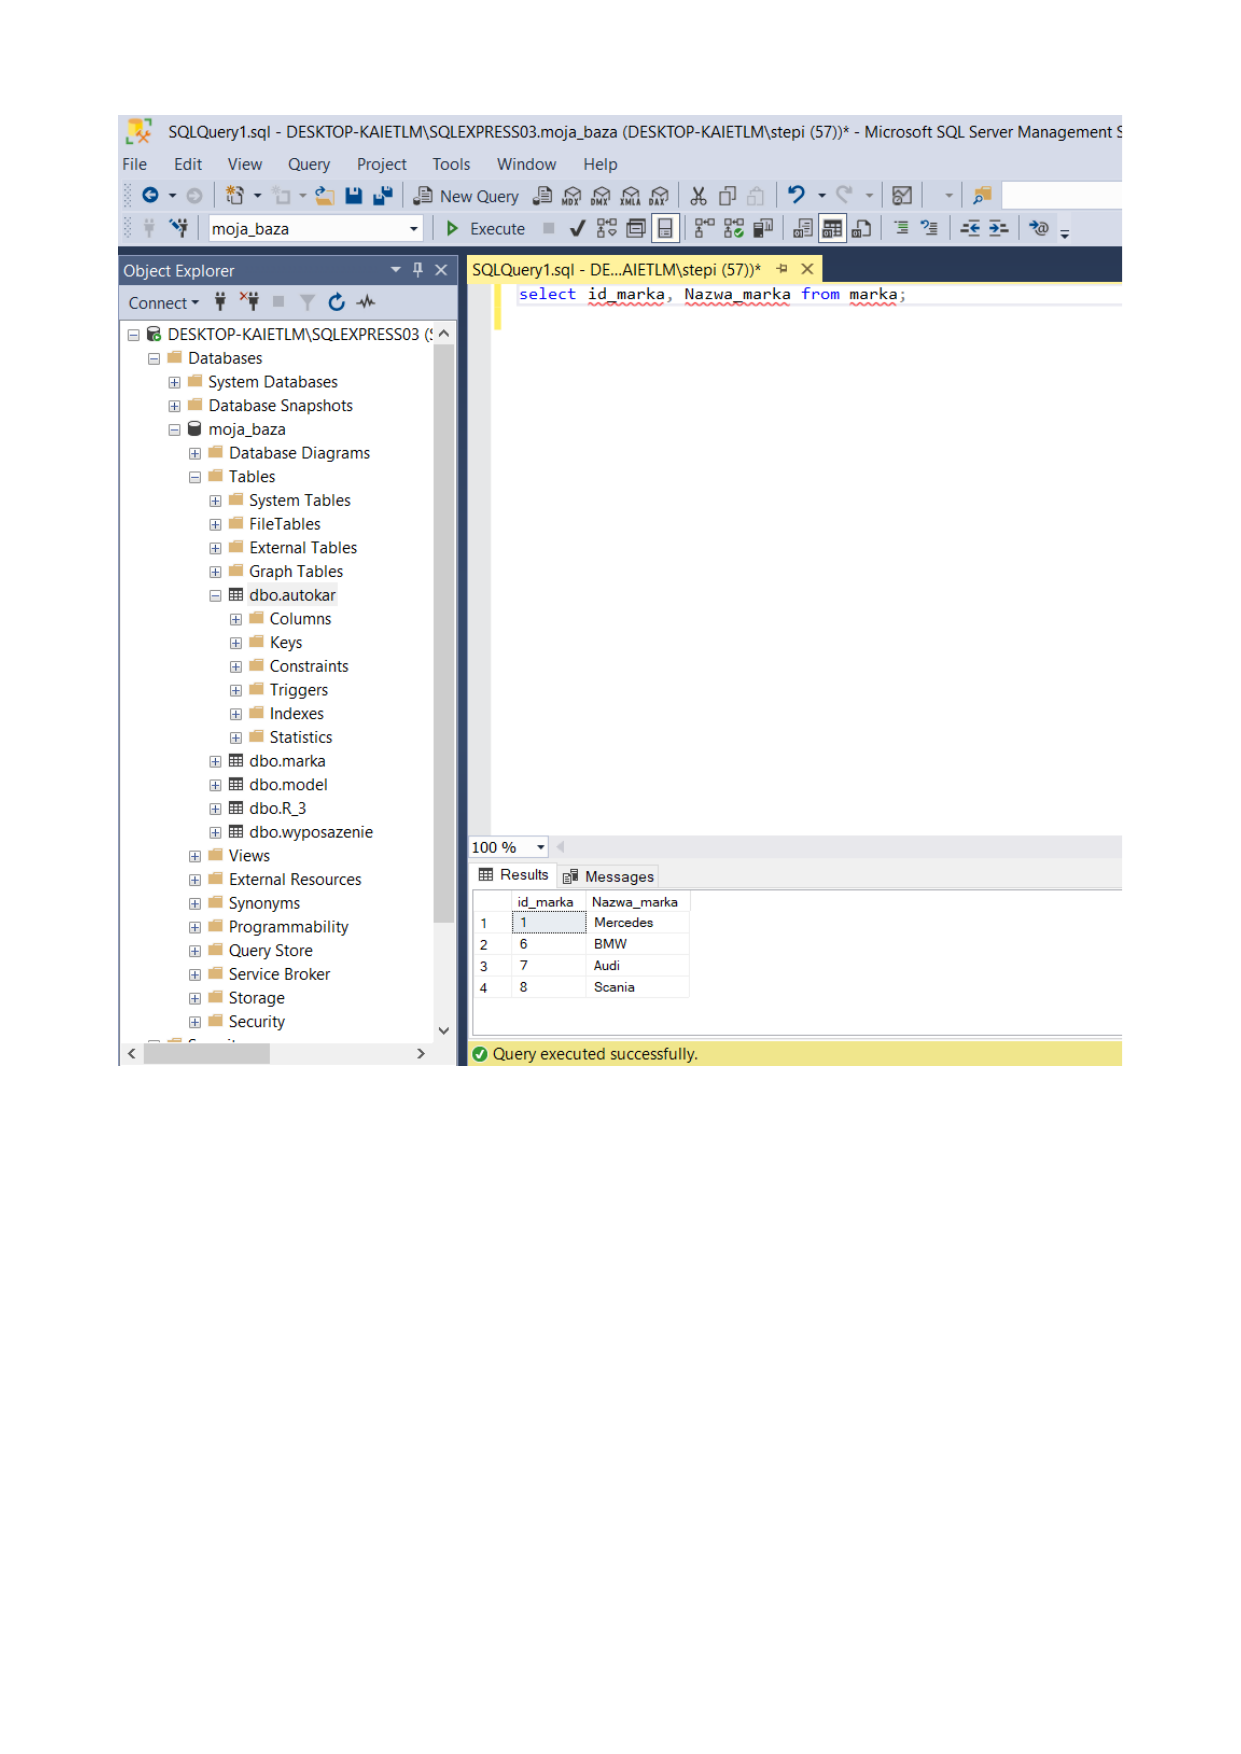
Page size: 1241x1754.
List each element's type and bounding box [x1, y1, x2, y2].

picture [118, 115, 1123, 1066]
